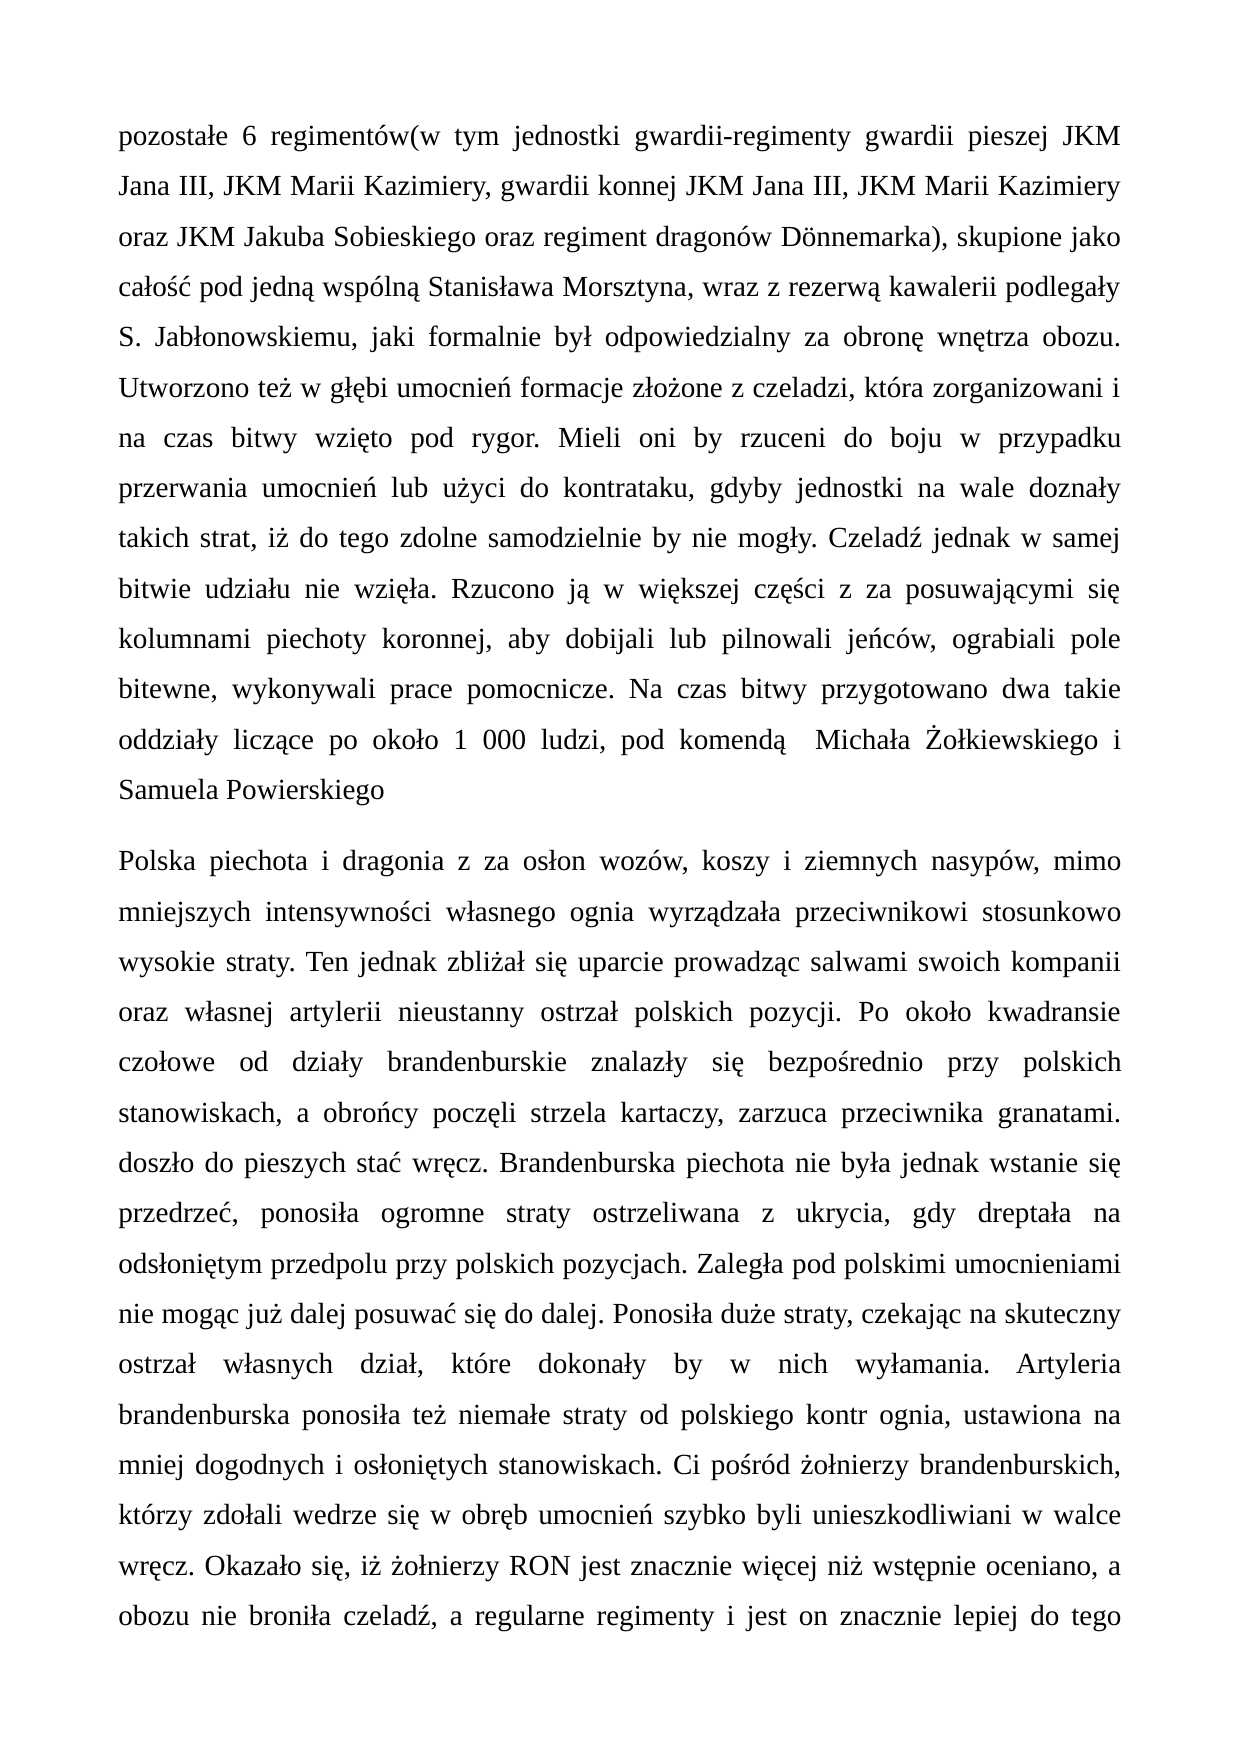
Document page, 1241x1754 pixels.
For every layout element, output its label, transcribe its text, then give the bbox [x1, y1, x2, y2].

text pozostałe 6 regimentów(w tym jednostki gwardii-regimenty gwardii pieszej JKM Jana III, JKM Marii Kazimiery, gwardii konnej JKM Jana III, JKM Marii Kazimiery oraz JKM Jakuba Sobieskiego oraz regiment dragonów Dönnemarka), skupione jako całość pod jedną wspólną Stanisława Morsztyna, wraz z rezerwą kawalerii podlegały S. Jabłonowskiemu, jaki formalnie był odpowiedzialny za obronę wnętrza obozu. Utworzono też w głębi umocnień formacje złożone z czeladzi, która zorganizowani i na czas bitwy wzięto pod rygor. Mieli oni by rzuceni do boju w przypadku przerwania umocnień lub użyci do kontrataku, gdyby jednostki na wale doznały takich strat, iż do tego zdolne samodzielnie by nie mogły. Czeladź jednak w samej bitwie udziału nie wzięła. Rzucono ją w większej części z za posuwającymi się kolumnami piechoty koronnej, aby dobijali lub pilnowali jeńców, ograbiali pole bitewne, wykonywali prace pomocnicze. Na czas bitwy przygotowano dwa takie oddziały liczące po około 1 000 ludzi, pod komendą Michała Żołkiewskiego i Samuela Powierskiego [118, 118, 1122, 806]
text Polska piechota i dragonia z za osłon wozów, koszy i ziemnych nasypów, mimo mniejszych intensywności własnego ognia wyrządzała przeciwnikowi stosunkowo wysokie straty. Ten jednak zbliżał się uparcie prowadząc salwami swoich kompanii oraz własnej artylerii nieustanny ostrzał polskich pozycji. Po około kwadransie czołowe od działy brandenburskie znalazły się bezpośrednio przy polskich stanowiskach, a obrońcy poczęli strzela kartaczy, zarzuca przeciwnika granatami. doszło do pieszych stać wręcz. Brandenburska piechota nie była jednak wstanie się przedrzeć, ponosiła ogromne straty ostrzeliwana z ukrycia, gdy dreptała na odsłoniętym przedpolu przy polskich pozycjach. Zaległa pod polskimi umocnieniami nie mogąc już dalej posuwać się do dalej. Ponosiła duże straty, czekając na skuteczny ostrzał własnych dział, które dokonały by w nich wyłamania. Artyleria brandenburska ponosiła też niemałe straty od polskiego kontr ognia, ustawiona na mniej dogodnych i osłoniętych stanowiskach. Ci pośród żołnierzy brandenburskich, którzy zdołali wedrze się w obręb umocnień szybko byli unieszkodliwiani w walce wręcz. Okazało się, iż żołnierzy RON jest znacznie więcej niż wstępnie oceniano, a obozu nie broniła czeladź, a regularne regimenty i jest on znacznie lepiej do tego [118, 843, 1122, 1632]
